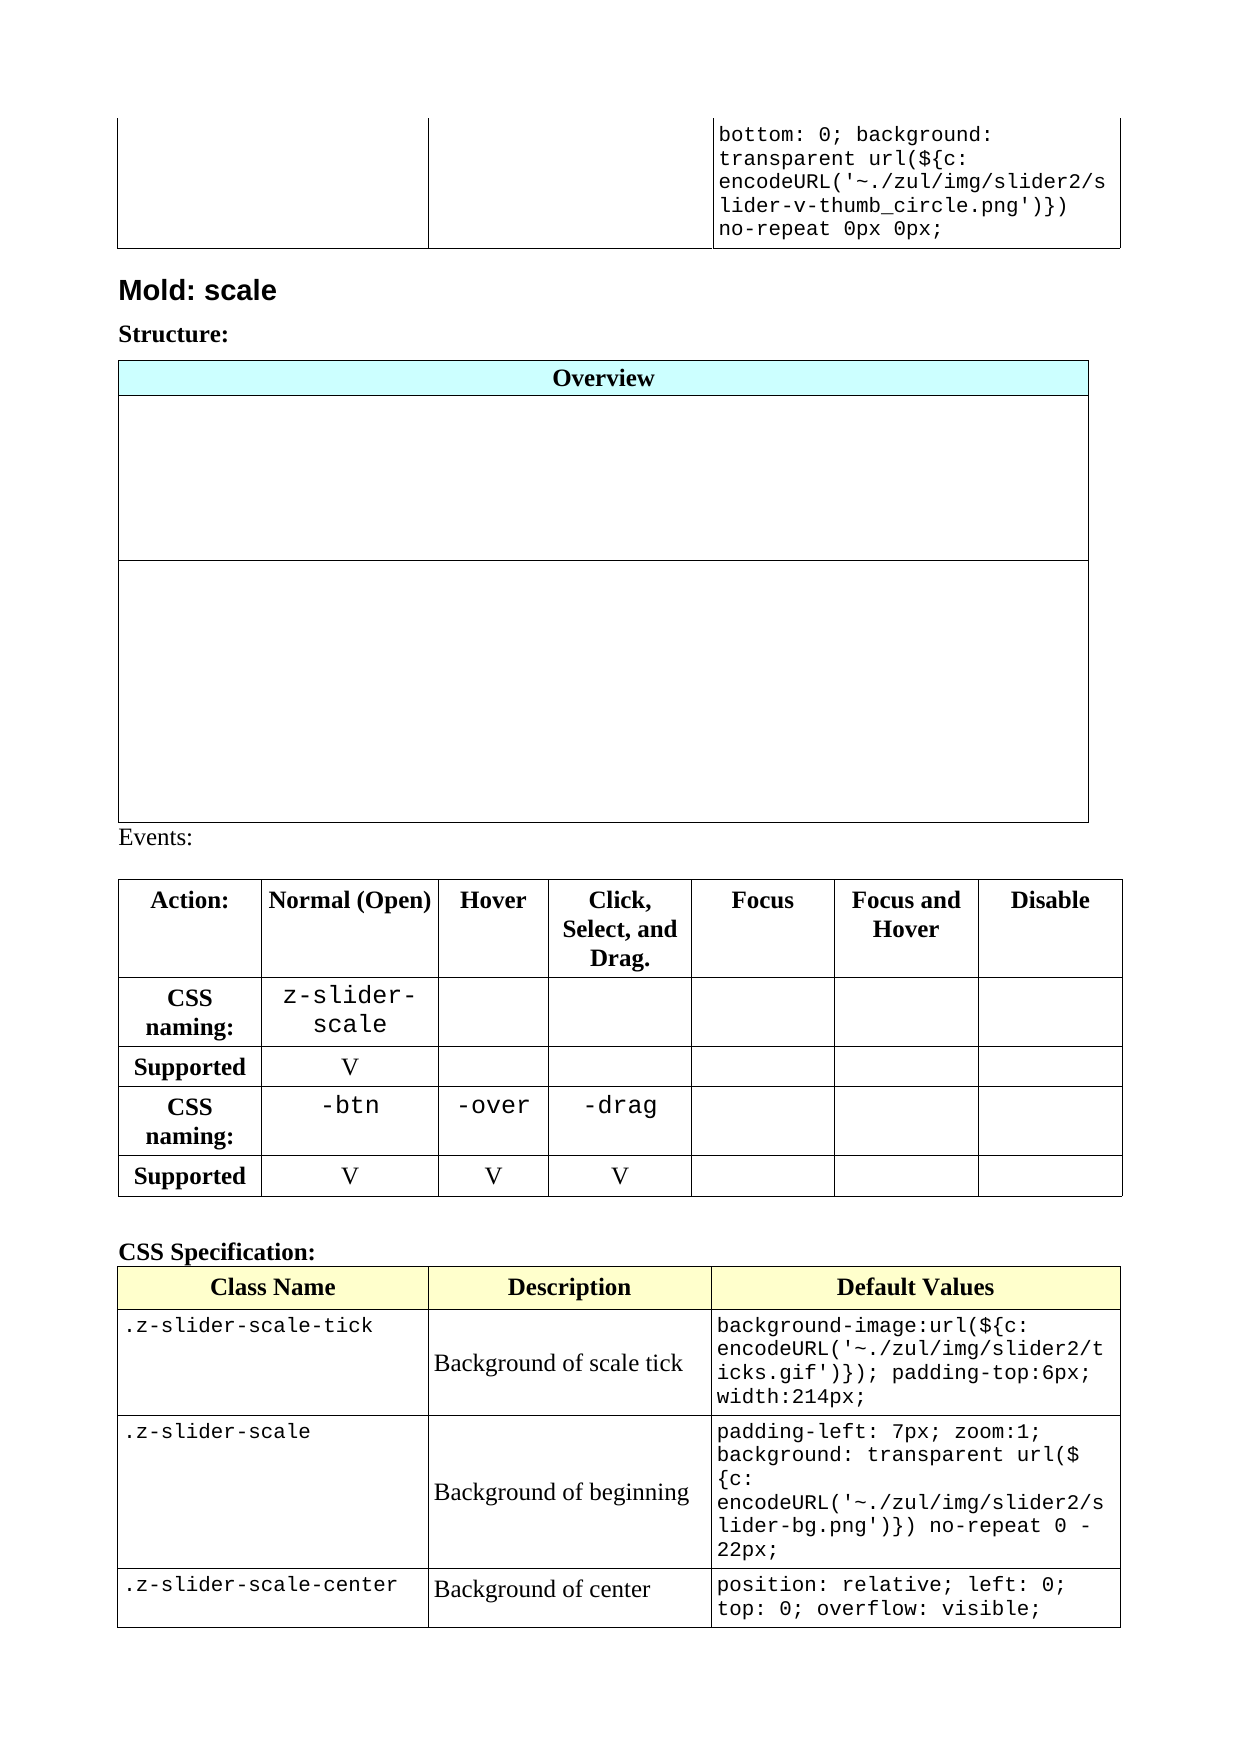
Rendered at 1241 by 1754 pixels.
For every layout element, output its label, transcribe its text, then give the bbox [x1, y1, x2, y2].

table_cell .z-slider-scale [118, 1416, 428, 1568]
table_cell background-image:url(${c: encodeURL('~./zul/img/slider2/ticks.gif')}); padding-top:6px; width:214px; [712, 1310, 1120, 1415]
table_cell V [549, 1156, 691, 1196]
table_cell [692, 1087, 834, 1155]
table_cell V [439, 1156, 548, 1196]
table_cell -btn [262, 1087, 438, 1155]
table_cell position: relative; left: 0; top: 0; overflow: visible; [712, 1569, 1120, 1627]
table_cell [439, 1047, 548, 1086]
table_cell [979, 978, 1122, 1046]
table_cell [979, 1156, 1122, 1196]
table_cell [549, 1047, 691, 1086]
table_header Normal (Open) [262, 880, 438, 977]
table_cell [835, 1156, 978, 1196]
table_header Default Values [712, 1267, 1120, 1309]
table_header Class Name [118, 1267, 428, 1309]
table_cell [835, 978, 978, 1046]
table_header Hover [439, 880, 548, 977]
table_header Focus [692, 880, 834, 977]
table_cell V [262, 1156, 438, 1196]
table_cell -drag [549, 1087, 691, 1155]
table_cell Background of scale tick [429, 1310, 711, 1415]
table_cell bottom: 0; background: transparent url(${c: encodeURL('~./zul/img/slider2/slider-v-thumb_circle.png')}) no-repeat 0px 0px; [714, 118, 1120, 248]
table_cell V [262, 1047, 438, 1086]
table_header Focus and Hover [835, 880, 978, 977]
table_cell .z-slider-scale-center [118, 1569, 428, 1627]
table_cell [835, 1047, 978, 1086]
table_cell -over [439, 1087, 548, 1155]
table_cell [118, 118, 428, 248]
table_cell [692, 978, 834, 1046]
table_cell [119, 396, 1088, 560]
table_cell Background of beginning [429, 1416, 711, 1568]
table_header Action: [119, 880, 261, 977]
table_cell [429, 118, 712, 248]
text Events: [118, 822, 1122, 879]
table_cell Supported [119, 1047, 261, 1086]
table_header Description [429, 1267, 711, 1309]
table_cell [835, 1087, 978, 1155]
table_cell [692, 1047, 834, 1086]
table_cell z-slider-scale [262, 978, 438, 1046]
table_cell padding-left: 7px; zoom:1; background: transparent url(${c: encodeURL('~./zul/img/slider2/slider-bg.png')}) no-repeat 0 -22px; [712, 1416, 1120, 1568]
subtitle Mold: scale [118, 273, 1122, 306]
table_cell [119, 561, 1088, 822]
table_cell [692, 1156, 834, 1196]
table_cell [979, 1087, 1122, 1155]
table_header Click, Select, and Drag. [549, 880, 691, 977]
table_cell Background of center [429, 1569, 711, 1627]
table_cell [979, 1047, 1122, 1086]
table_cell [549, 978, 691, 1046]
text CSS Specification: [118, 1237, 1122, 1266]
text Structure: [118, 319, 1122, 348]
table_cell CSS naming: [119, 1087, 261, 1155]
table_cell Supported [119, 1156, 261, 1196]
table_header Disable [979, 880, 1122, 977]
table_cell [439, 978, 548, 1046]
table_cell .z-slider-scale-tick [118, 1310, 428, 1415]
table_header Overview [119, 361, 1088, 395]
table_cell CSS naming: [119, 978, 261, 1046]
